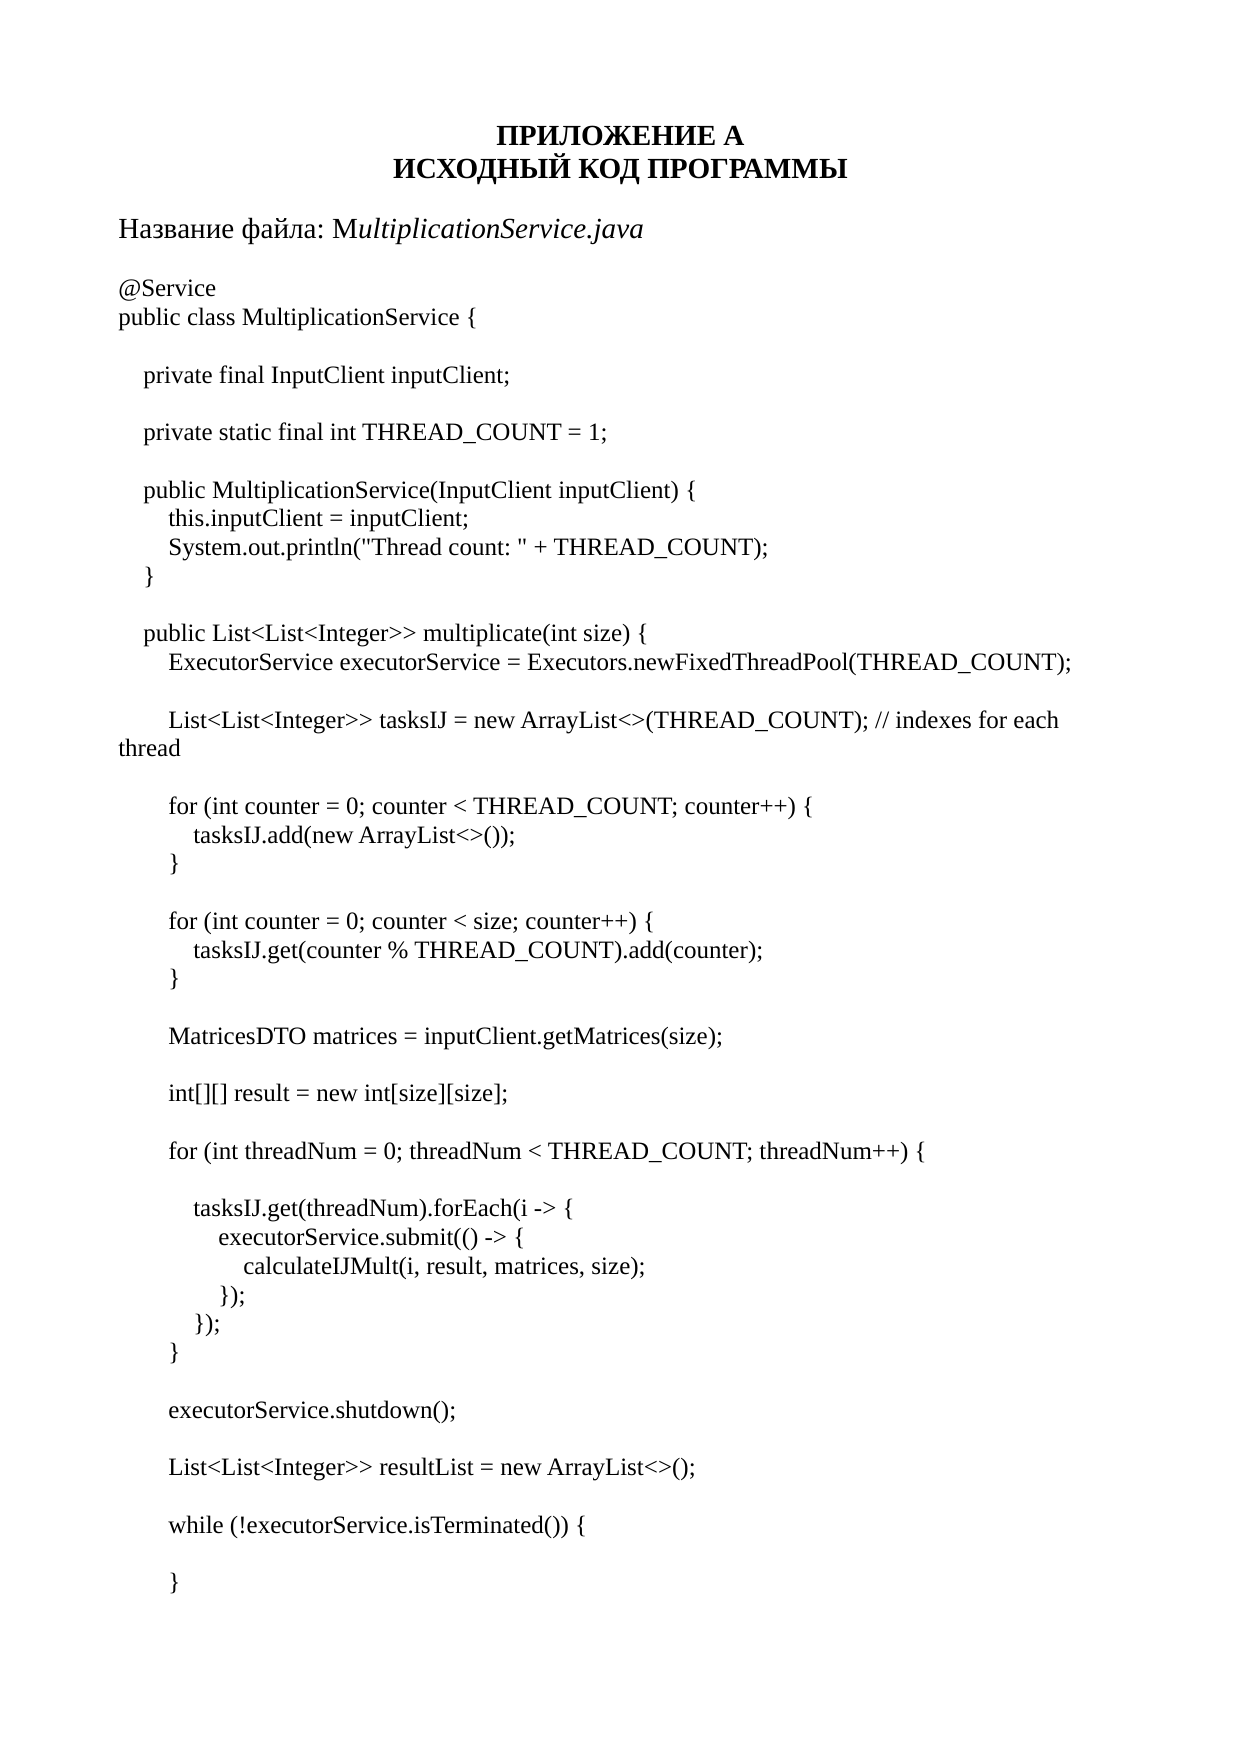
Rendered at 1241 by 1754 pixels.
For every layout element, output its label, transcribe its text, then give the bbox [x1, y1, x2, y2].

subtitle Приложение А Исходный код программы [118, 118, 1122, 185]
text Название файла: MultiplicationService.java [118, 211, 1122, 245]
text @Service public class MultiplicationService { private final InputClient inputClient; private static final int THREAD_COUNT = 1; public MultiplicationService(InputClient inputClient) { this.inputClient = inputClient; System.out.println("Thread count: " + THREAD_COUNT); } public List<List<Integer>> multiplicate(int size) { ExecutorService executorService = Executors.newFixedThreadPool(THREAD_COUNT); List<List<Integer>> tasksIJ = new ArrayList<>(THREAD_COUNT); // indexes for each thread for (int counter = 0; counter < THREAD_COUNT; counter++) { tasksIJ.add(new ArrayList<>()); } for (int counter = 0; counter < size; counter++) { tasksIJ.get(counter % THREAD_COUNT).add(counter); } MatricesDTO matrices = inputClient.getMatrices(size); int[][] result = new int[size][size]; for (int threadNum = 0; threadNum < THREAD_COUNT; threadNum++) { tasksIJ.get(threadNum).forEach(i -> { executorService.submit(() -> { calculateIJMult(i, result, matrices, size); }); }); } executorService.shutdown(); List<List<Integer>> resultList = new ArrayList<>(); while (!executorService.isTerminated()) { } [118, 273, 1122, 1625]
